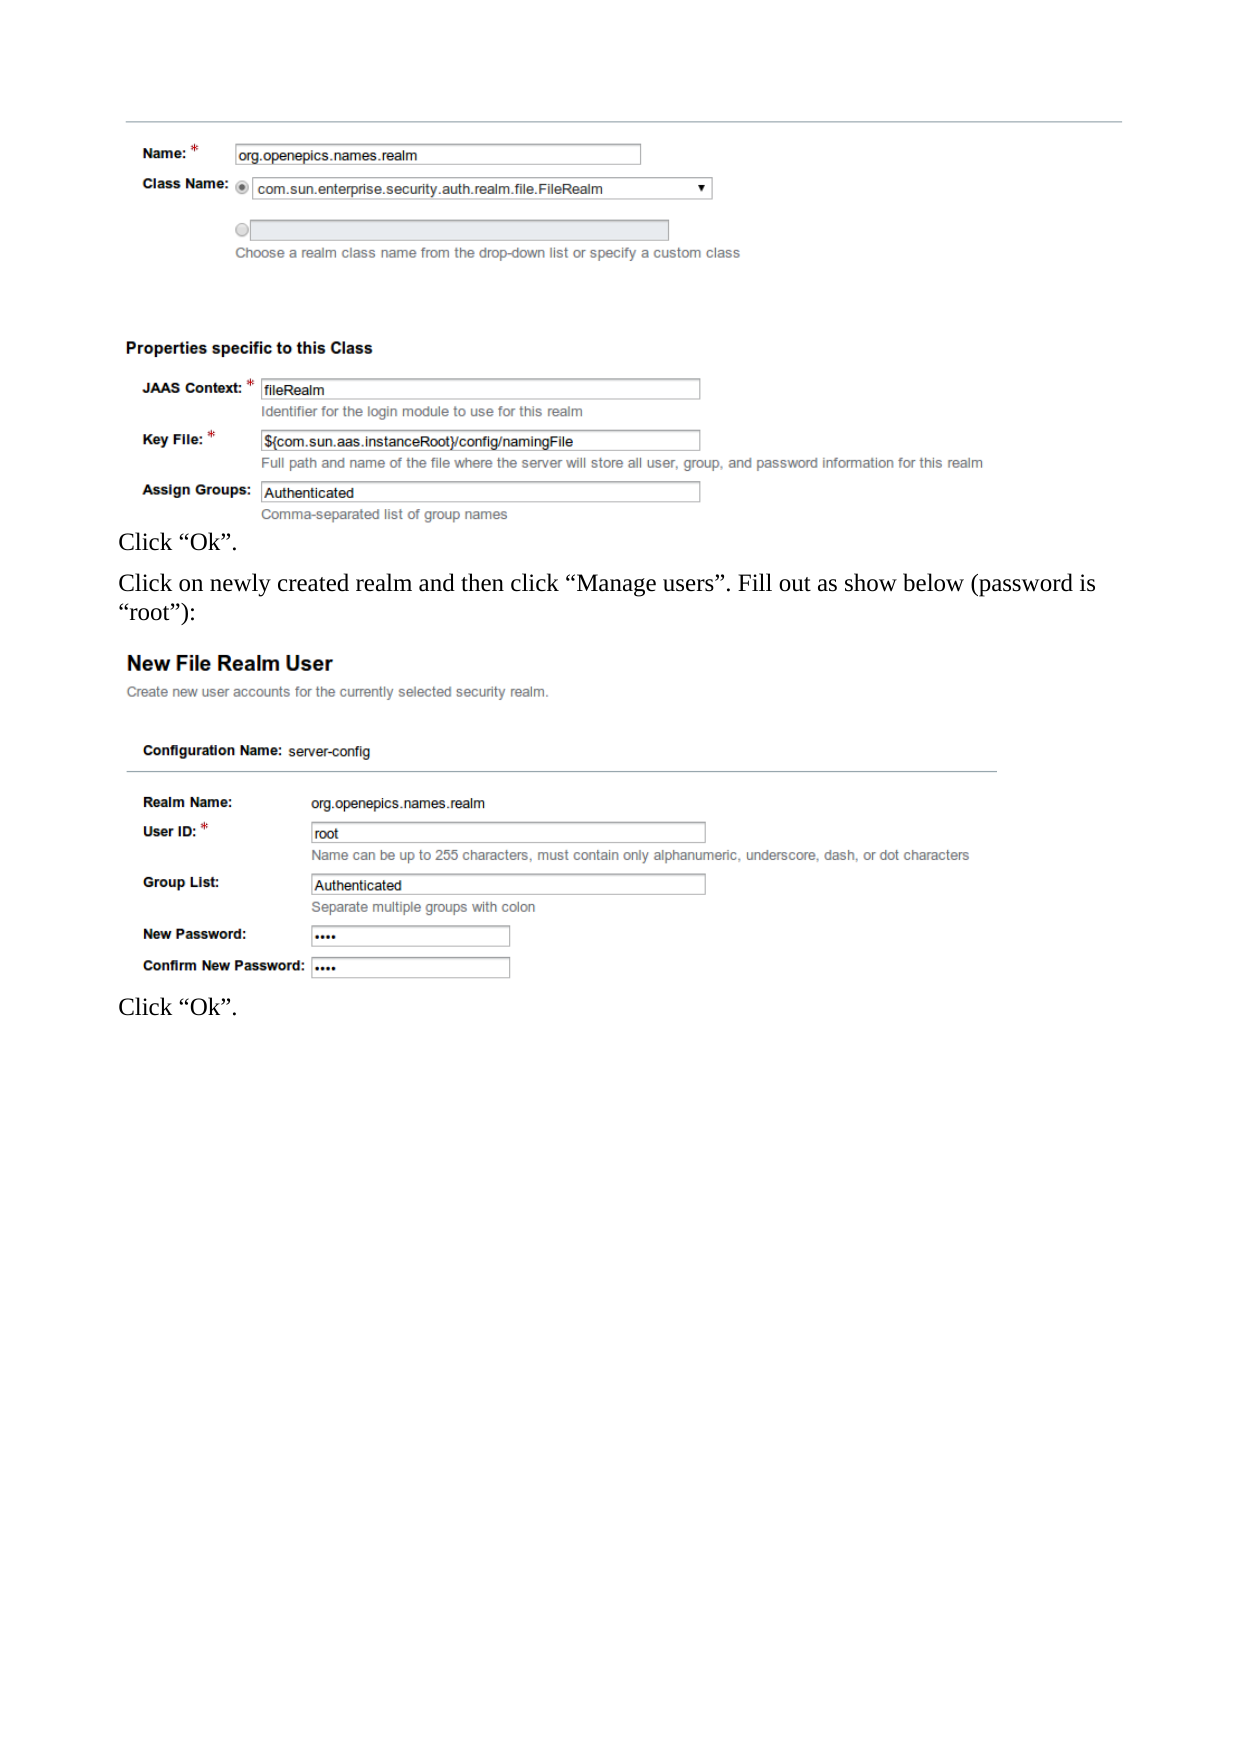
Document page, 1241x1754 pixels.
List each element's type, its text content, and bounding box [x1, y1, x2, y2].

picture [118, 118, 1123, 527]
text Click “Ok”. [118, 527, 1122, 556]
text Click “Ok”. [118, 638, 1122, 1021]
picture [118, 638, 997, 993]
text Click on newly created realm and then click “Manage users”. Fill out as show below (password is “root”): [118, 568, 1122, 626]
